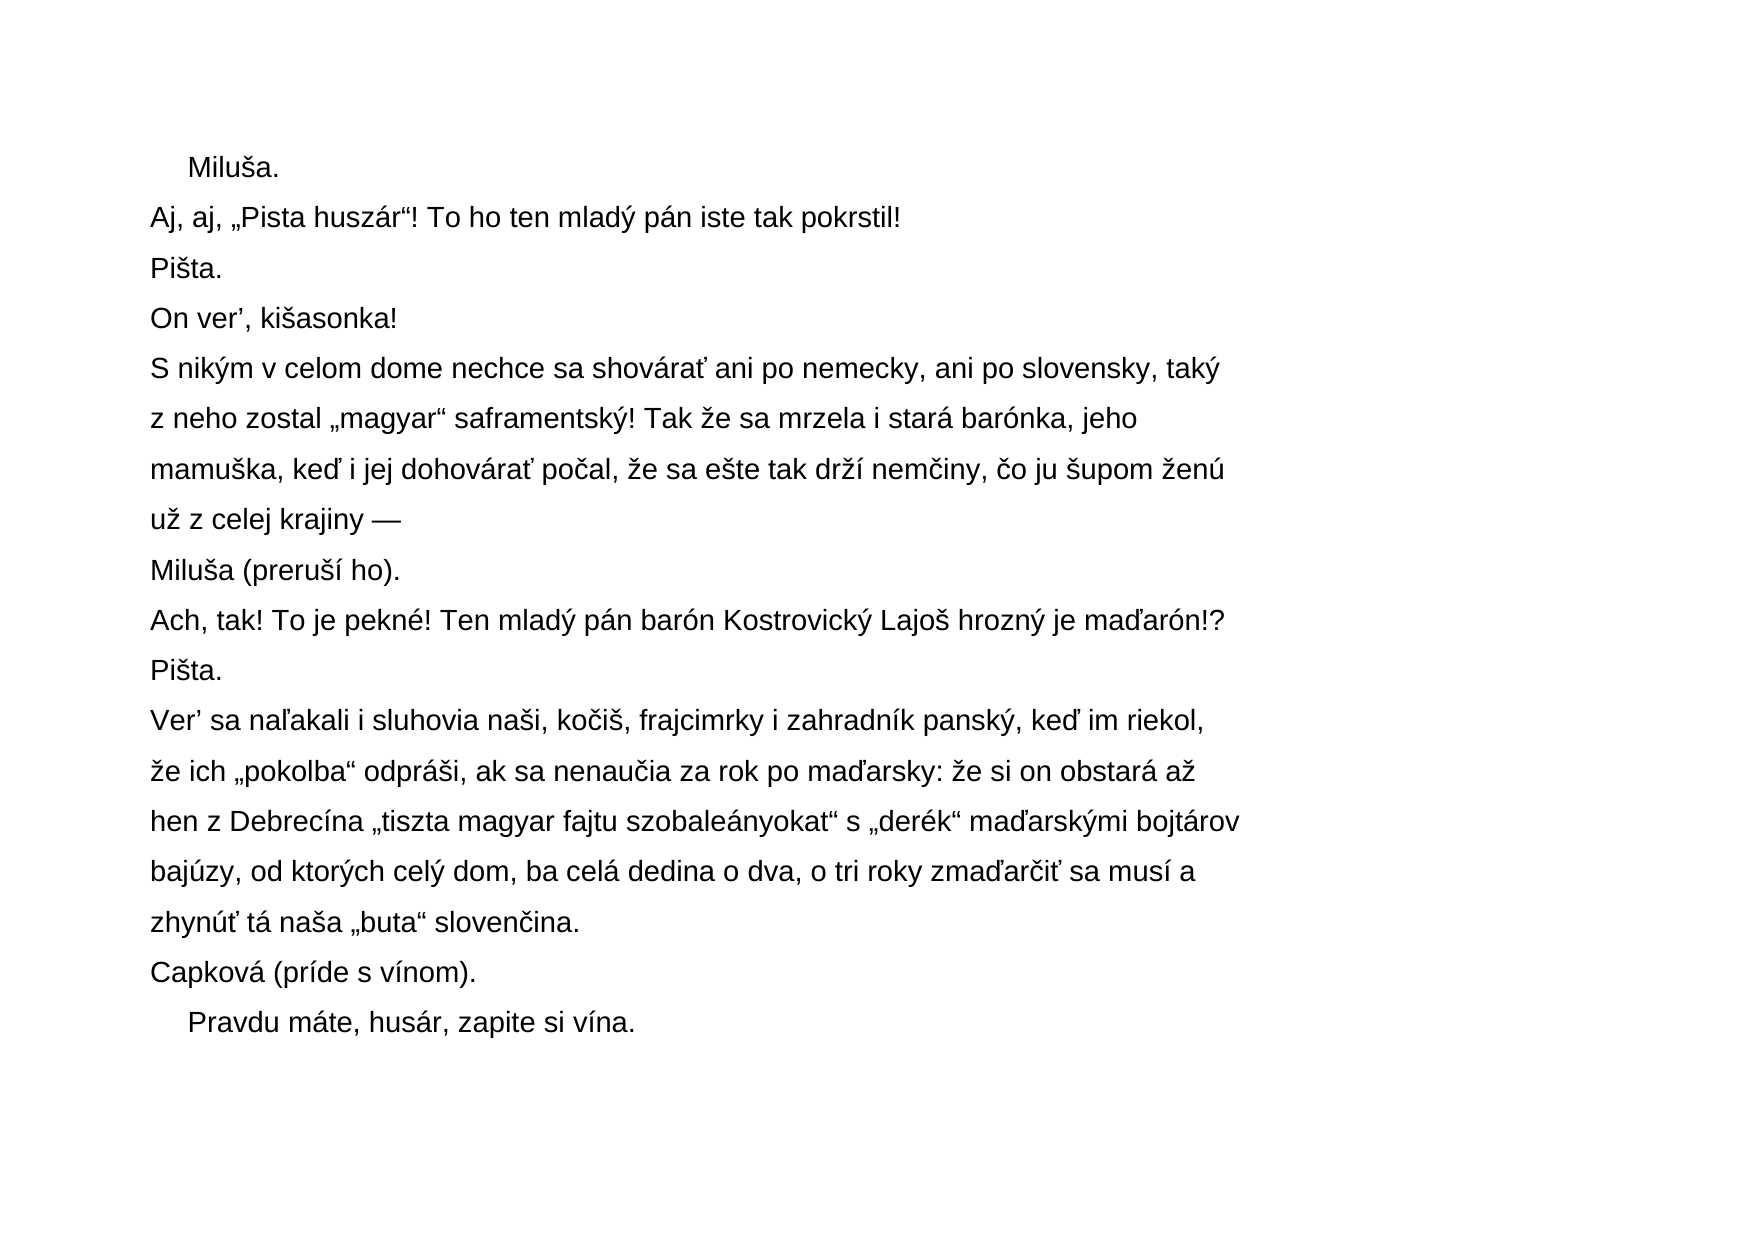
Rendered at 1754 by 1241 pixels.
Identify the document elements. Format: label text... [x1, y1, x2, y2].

text Miluša. [150, 150, 1243, 183]
text Capková (príde s vínom). [150, 955, 1243, 988]
text Ver’ sa naľakali i sluhovia naši, kočiš, frajcimrky i zahradník panský, keď im riekol, že ich „pokolba“ odpráši, ak sa nenaučia za rok po maďarsky: že si on obstará až hen z Debrecína „tiszta magyar fajtu szobaleányokat“ s „derék“ maďarskými bojtárov bajúzy, od ktorých celý dom, ba celá dedina o dva, o tri roky zmaďarčiť sa musí a zhynúť tá naša „buta“ slovenčina. [150, 703, 1243, 938]
text Pišta. [150, 251, 1243, 284]
text Ach, tak! To je pekné! Ten mladý pán barón Kostrovický Lajoš hrozný je maďarón!? [150, 603, 1243, 636]
text On ver’, kišasonka! [150, 301, 1243, 334]
text Pišta. [150, 653, 1243, 687]
text Miluša (preruší ho). [150, 552, 1243, 586]
text Aj, aj, „Pista huszár“! To ho ten mladý pán iste tak pokrstil! [150, 200, 1243, 234]
text S nikým v celom dome nechce sa shovárať ani po nemecky, ani po slovensky, taký z neho zostal „magyar“ saframentský! Tak že sa mrzela i stará barónka, jeho mamuška, keď i jej dohovárať počal, že sa ešte tak drží nemčiny, čo ju šupom ženú už z celej krajiny — [150, 351, 1243, 536]
text Pravdu máte, husár, zapite si vína. [150, 1005, 1243, 1039]
